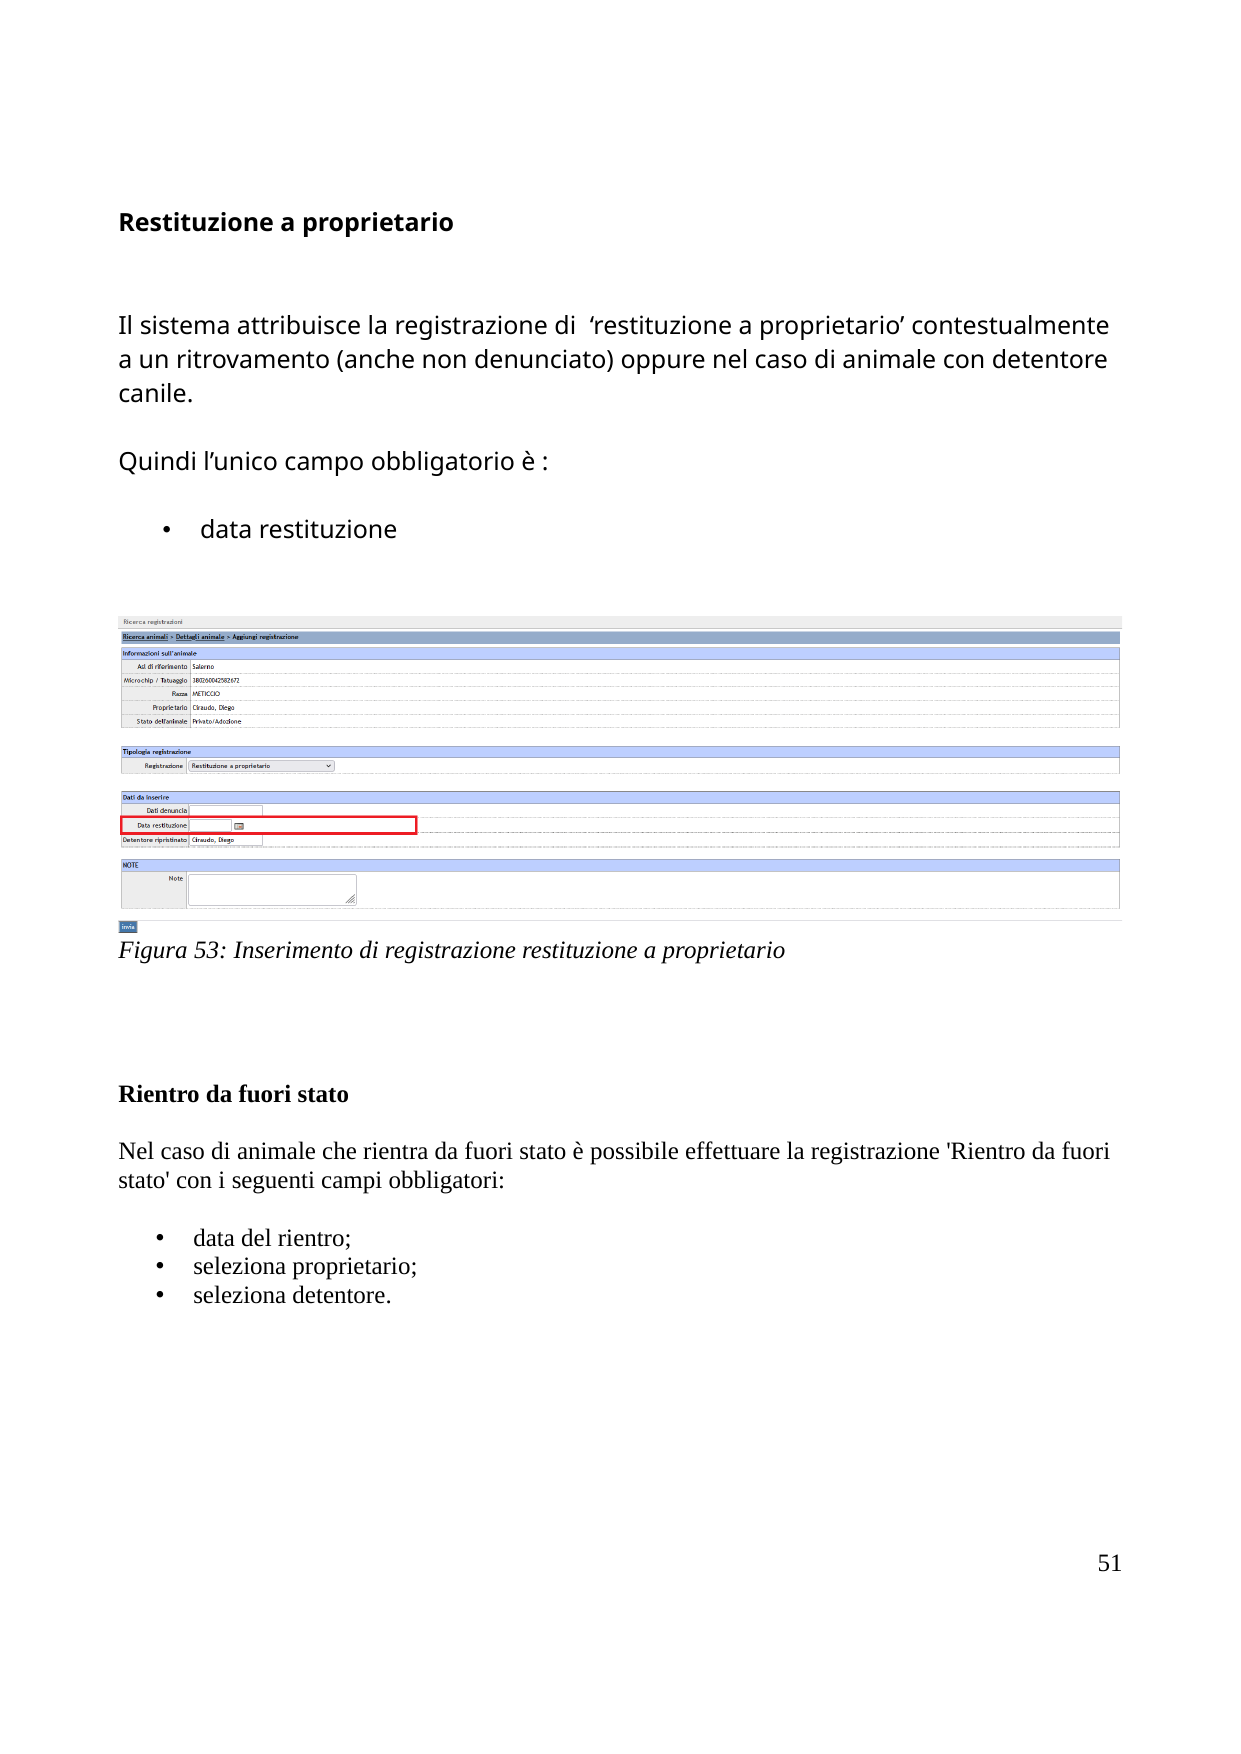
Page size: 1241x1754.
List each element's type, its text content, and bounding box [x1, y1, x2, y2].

list seleziona proprietario; [156, 1251, 1122, 1280]
list seleziona detentore. [156, 1280, 1122, 1309]
text Figura 53: Inserimento di registrazione restituzione a proprietario [118, 936, 1122, 964]
text Il sistema attribuisce la registrazione di ‘restituzione a proprietario’ contestualmente a un ritrovamento (anche non denunciato) oppure nel caso di animale con detentore canile. [118, 307, 1122, 409]
list data del rientro; [156, 1223, 1122, 1251]
text Quindi l’unico campo obbligatorio è : [118, 443, 1122, 478]
text Rientro da fuori stato [118, 1079, 1122, 1108]
list data restituzione [162, 512, 1122, 546]
text Restituzione a proprietario [118, 205, 1122, 239]
text Nel caso di animale che rientra da fuori stato è possibile effettuare la registrazione 'Rientro da fuori stato' con i seguenti campi obbligatori: [118, 1136, 1122, 1194]
